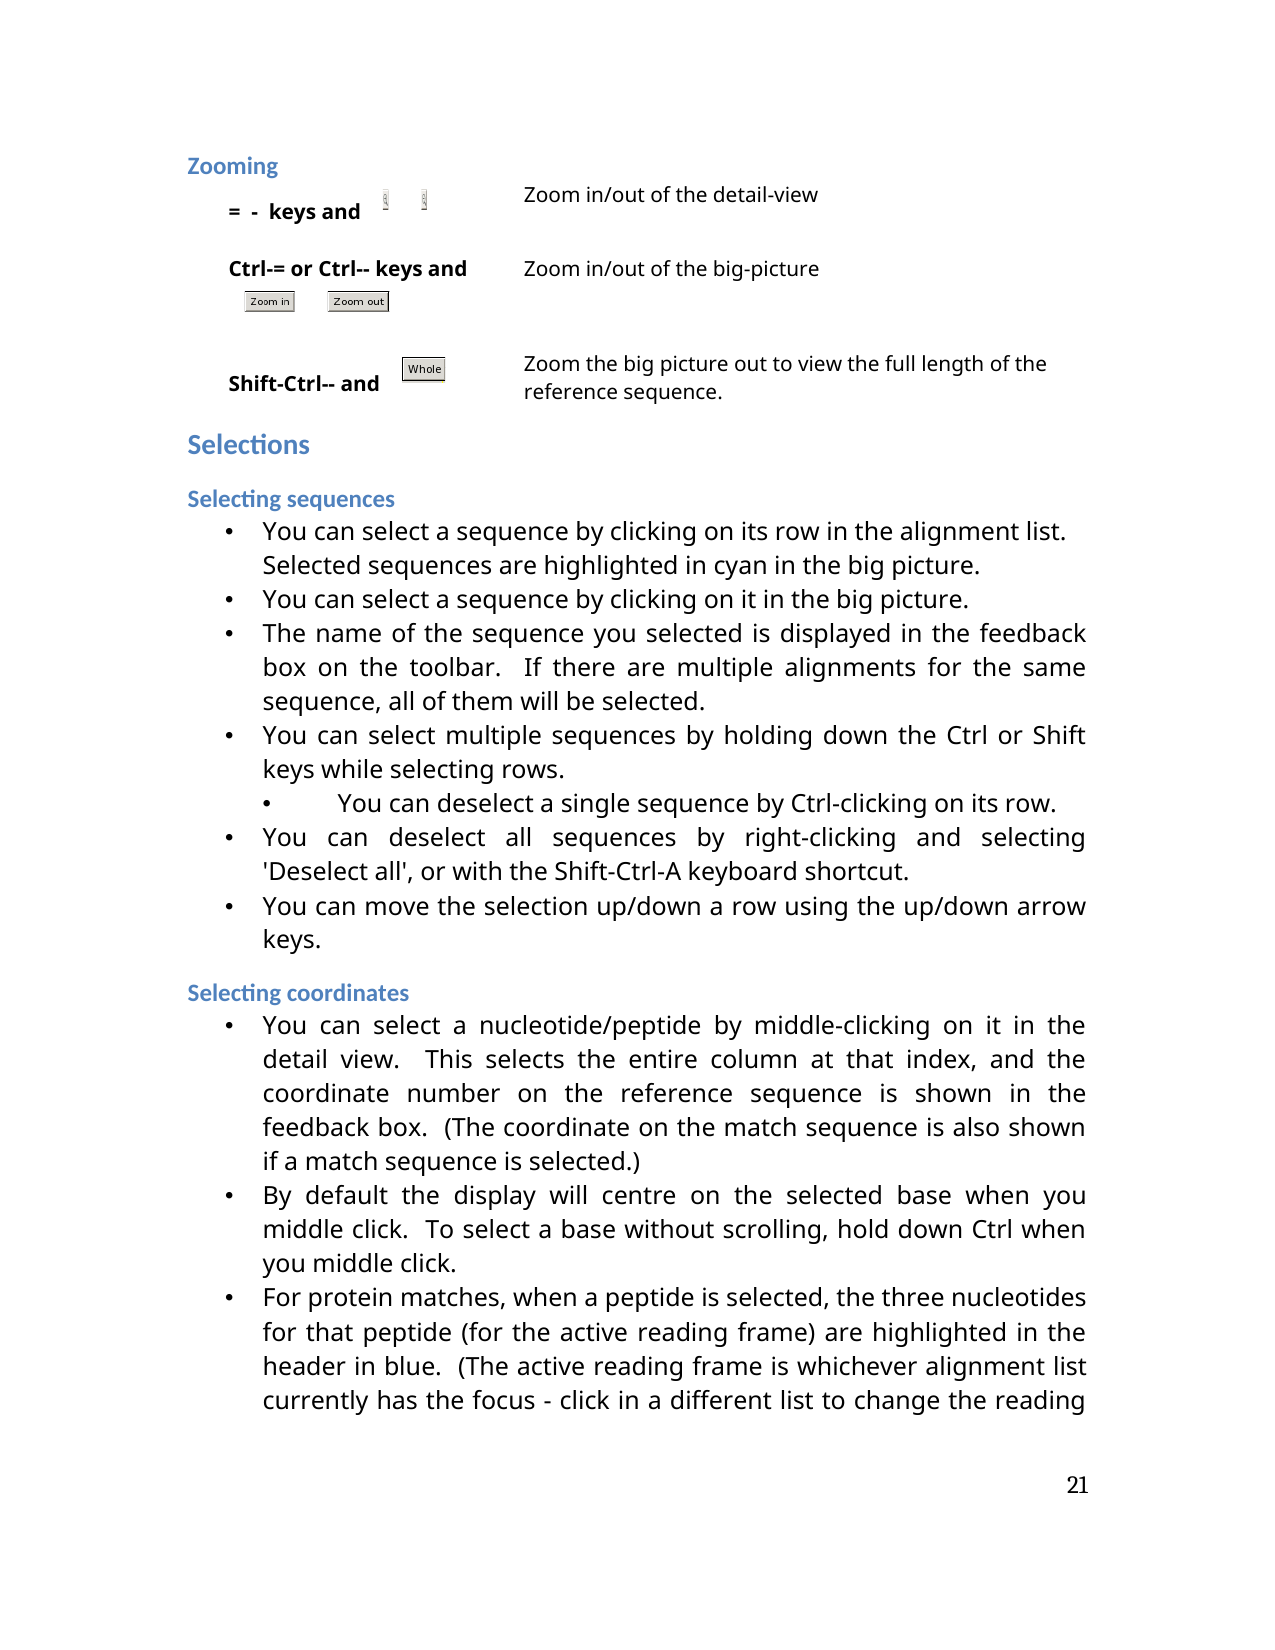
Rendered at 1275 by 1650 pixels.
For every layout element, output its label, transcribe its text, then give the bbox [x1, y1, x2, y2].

table_cell Zoom the big picture out to view the full length of the reference sequence. [513, 349, 1099, 406]
picture [327, 291, 390, 312]
picture [382, 189, 389, 210]
list You can deselect a single sequence by Ctrl-clicking on its row. [262, 786, 1087, 820]
subtitle Selections [187, 426, 1087, 462]
picture [421, 189, 427, 210]
list You can select multiple sequences by holding down the Ctrl or Shift keys while selecting rows. [225, 718, 1087, 786]
table_cell Zoom in/out of the big-picture [513, 254, 1099, 349]
subtitle Selecting sequences [187, 483, 1087, 513]
table_header = - keys and [217, 181, 512, 254]
list You can move the selection up/down a row using the up/down arrow keys. [225, 888, 1087, 956]
table_cell Shift-Ctrl-- and [217, 349, 512, 406]
table_cell Ctrl-= or Ctrl-- keys and [217, 254, 512, 349]
picture [244, 291, 295, 312]
list You can select a sequence by clicking on it in the big picture. [225, 582, 1087, 616]
picture [402, 357, 445, 383]
list You can select a nucleotide/peptide by middle-clicking on it in the detail view. This selects the entire column at that index, and the coordinate number on the reference sequence is shown in the feedback box. (The coordinate on the match sequence is also shown if a match sequence is selected.) [225, 1008, 1087, 1178]
list You can deselect all sequences by right-clicking and selecting 'Deselect all', or with the Shift-Ctrl-A keyboard shortcut. [225, 820, 1087, 888]
subtitle Selecting coordinates [187, 977, 1087, 1008]
list By default the display will centre on the selected base when you middle click. To select a base without scrolling, hold down Ctrl when you middle click. [225, 1178, 1087, 1280]
list The name of the sequence you selected is displayed in the feedback box on the toolbar. If there are multiple alignments for the same sequence, all of them will be selected. [225, 616, 1087, 718]
list For protein matches, when a peptide is selected, the three nucleotides for that peptide (for the active reading frame) are highlighted in the header in blue. (The active reading frame is whichever alignment list currently has the focus - click in a different list to change the reading [225, 1280, 1087, 1416]
list You can select a sequence by clicking on its row in the alignment list. Selected sequences are highlighted in cyan in the big picture. [225, 513, 1087, 582]
subtitle Zooming [187, 150, 1087, 181]
table_header Zoom in/out of the detail-view [513, 181, 1099, 254]
